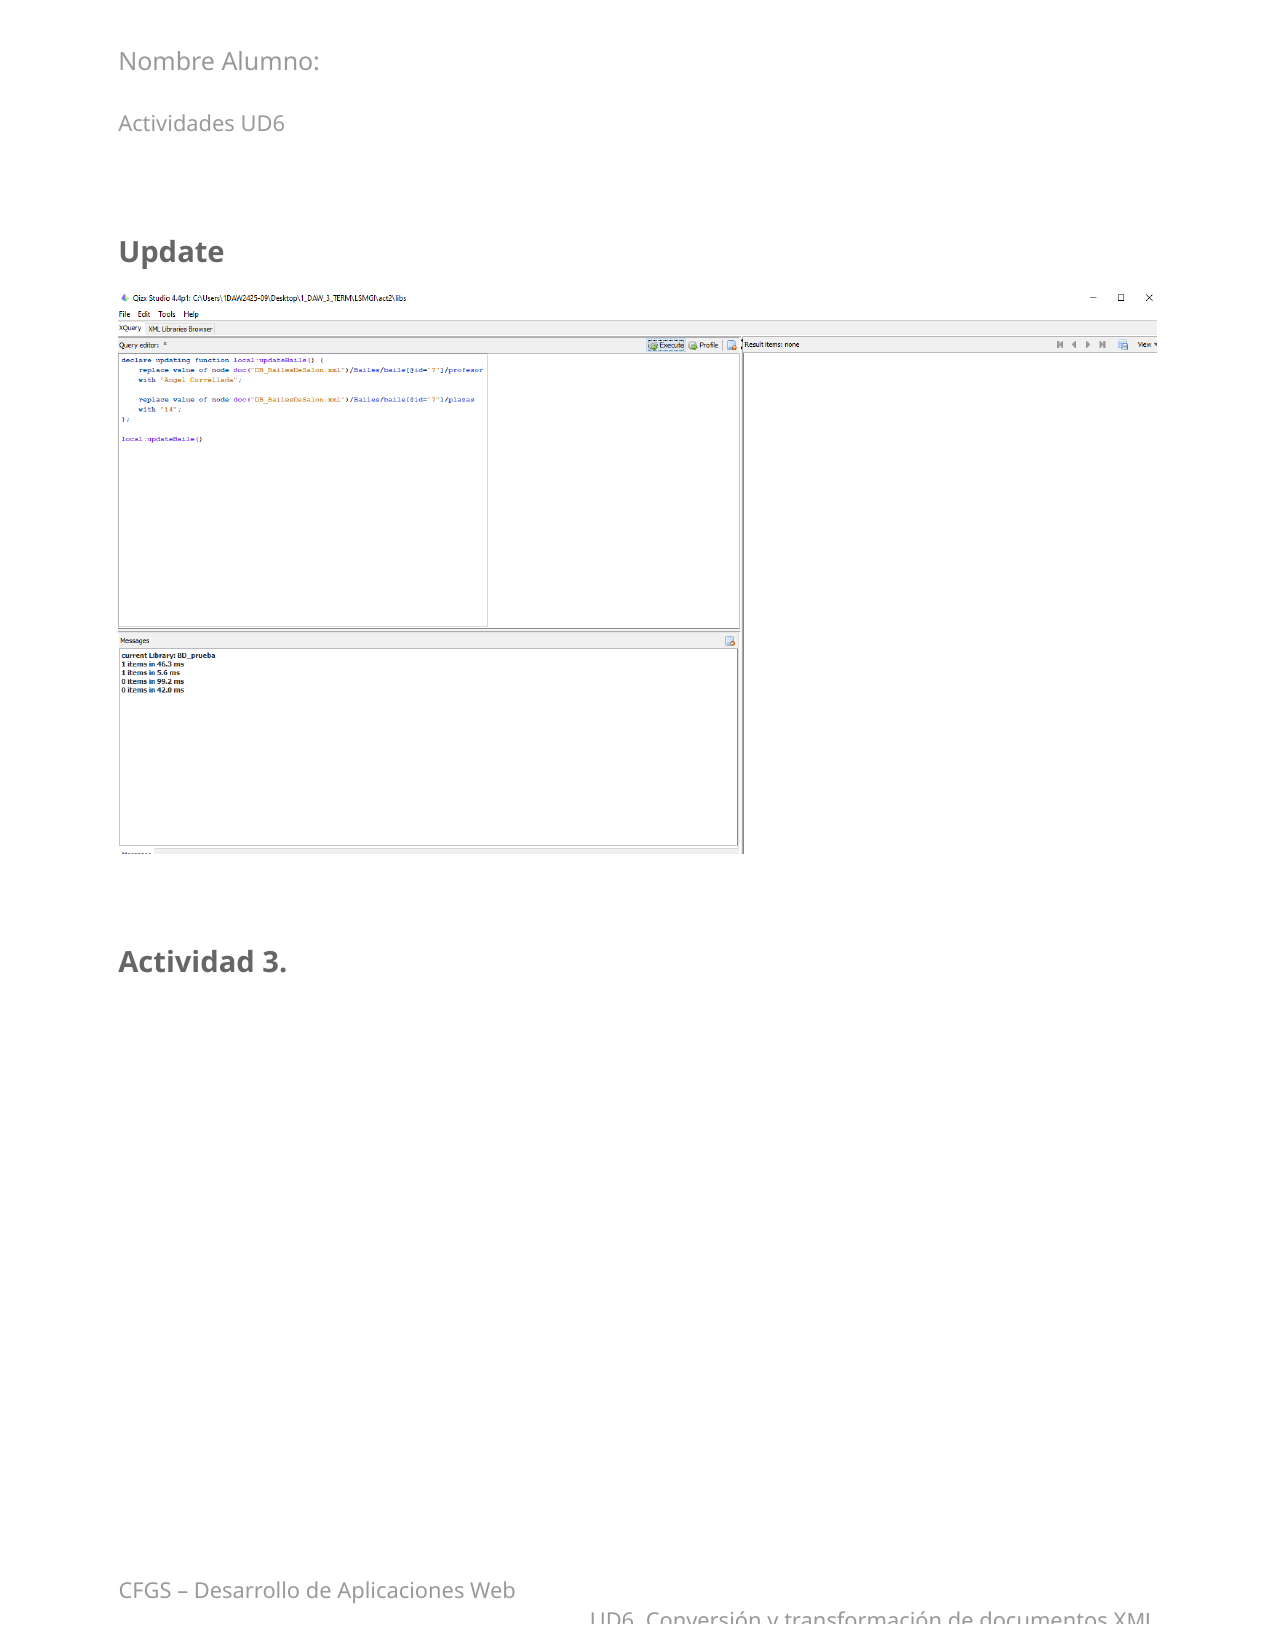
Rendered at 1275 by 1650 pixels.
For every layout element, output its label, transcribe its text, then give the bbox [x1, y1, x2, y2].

subtitle Actividad 3. [118, 941, 1157, 981]
picture [118, 293, 1157, 854]
text Update [118, 232, 1157, 271]
